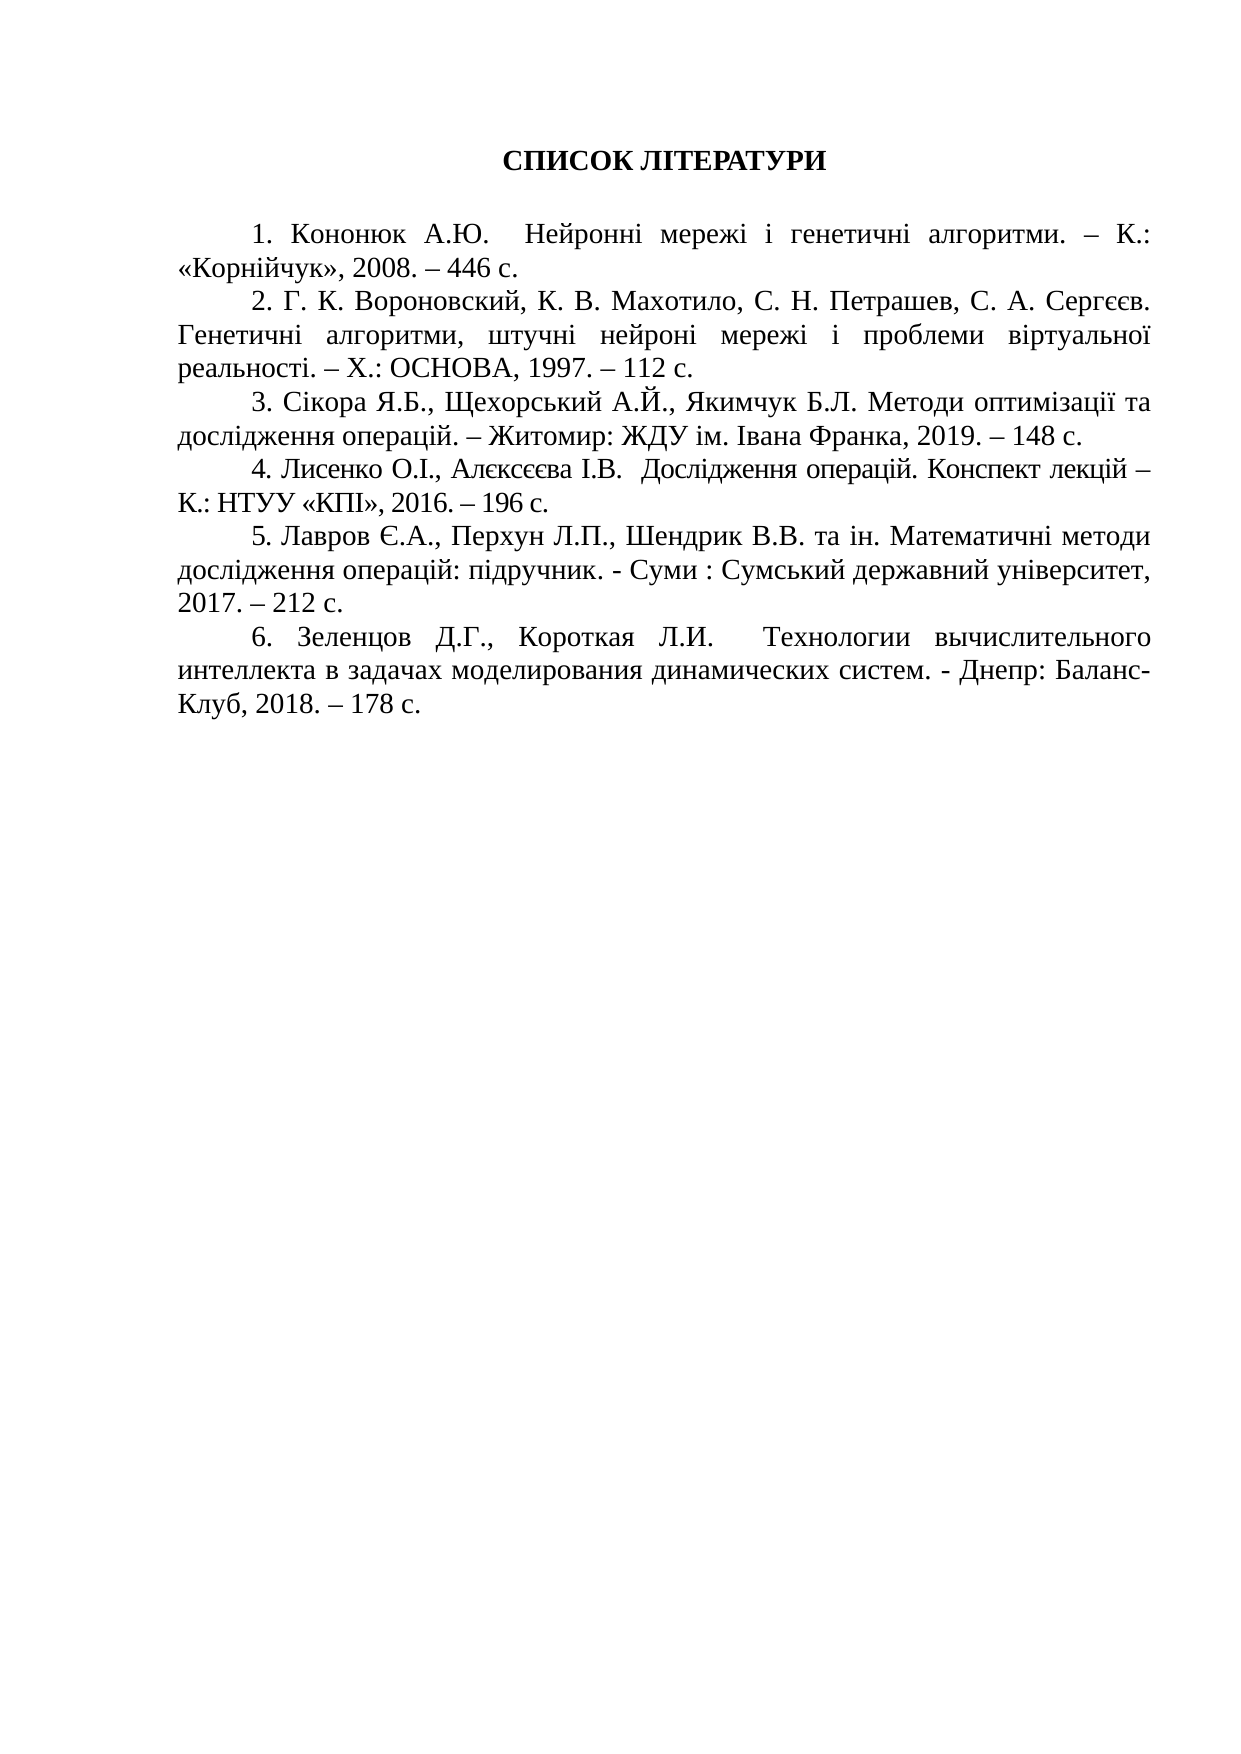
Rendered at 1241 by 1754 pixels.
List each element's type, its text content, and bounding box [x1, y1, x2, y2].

text 1. Кононюк А.Ю. Нейронні мережі і генетичні алгоритми. – К.: «Корнійчук», 2008. – 446 с. [177, 216, 1152, 283]
text 2. Г. К. Вороновский, К. В. Махотило, С. Н. Петрашев, С. А. Сергєєв. Генетичні алгоритми, штучні нейроні мережі і проблеми віртуальної реальності. – Х.: ОСНОВА, 1997. – 112 с. [177, 283, 1152, 384]
text 6. Зеленцов Д.Г., Короткая Л.И. Технологии вычислительного интеллекта в задачах моделирования динамических систем. - Днепр: Баланс-Клуб, 2018. – 178 с. [177, 619, 1152, 719]
subtitle СПИСОК ЛІТЕРАТУРИ [177, 143, 1152, 177]
text 5. Лавров Є.А., Перхун Л.П., Шендрик В.В. та ін. Математичні методи дослідження операцій: підручник. - Суми : Сумський державний університет, 2017. – 212 с. [177, 518, 1152, 619]
text 3. Сікора Я.Б., Щехорський А.Й., Якимчук Б.Л. Методи оптимізації та дослідження операцій. – Житомир: ЖДУ ім. Івана Франка, 2019. – 148 с. [177, 384, 1152, 451]
text 4. Лисенко О.І., Алєксєєва І.В. Дослідження операцій. Конспект лекцій – К.: НТУУ «КПІ», 2016. – 196 с. [177, 451, 1152, 518]
